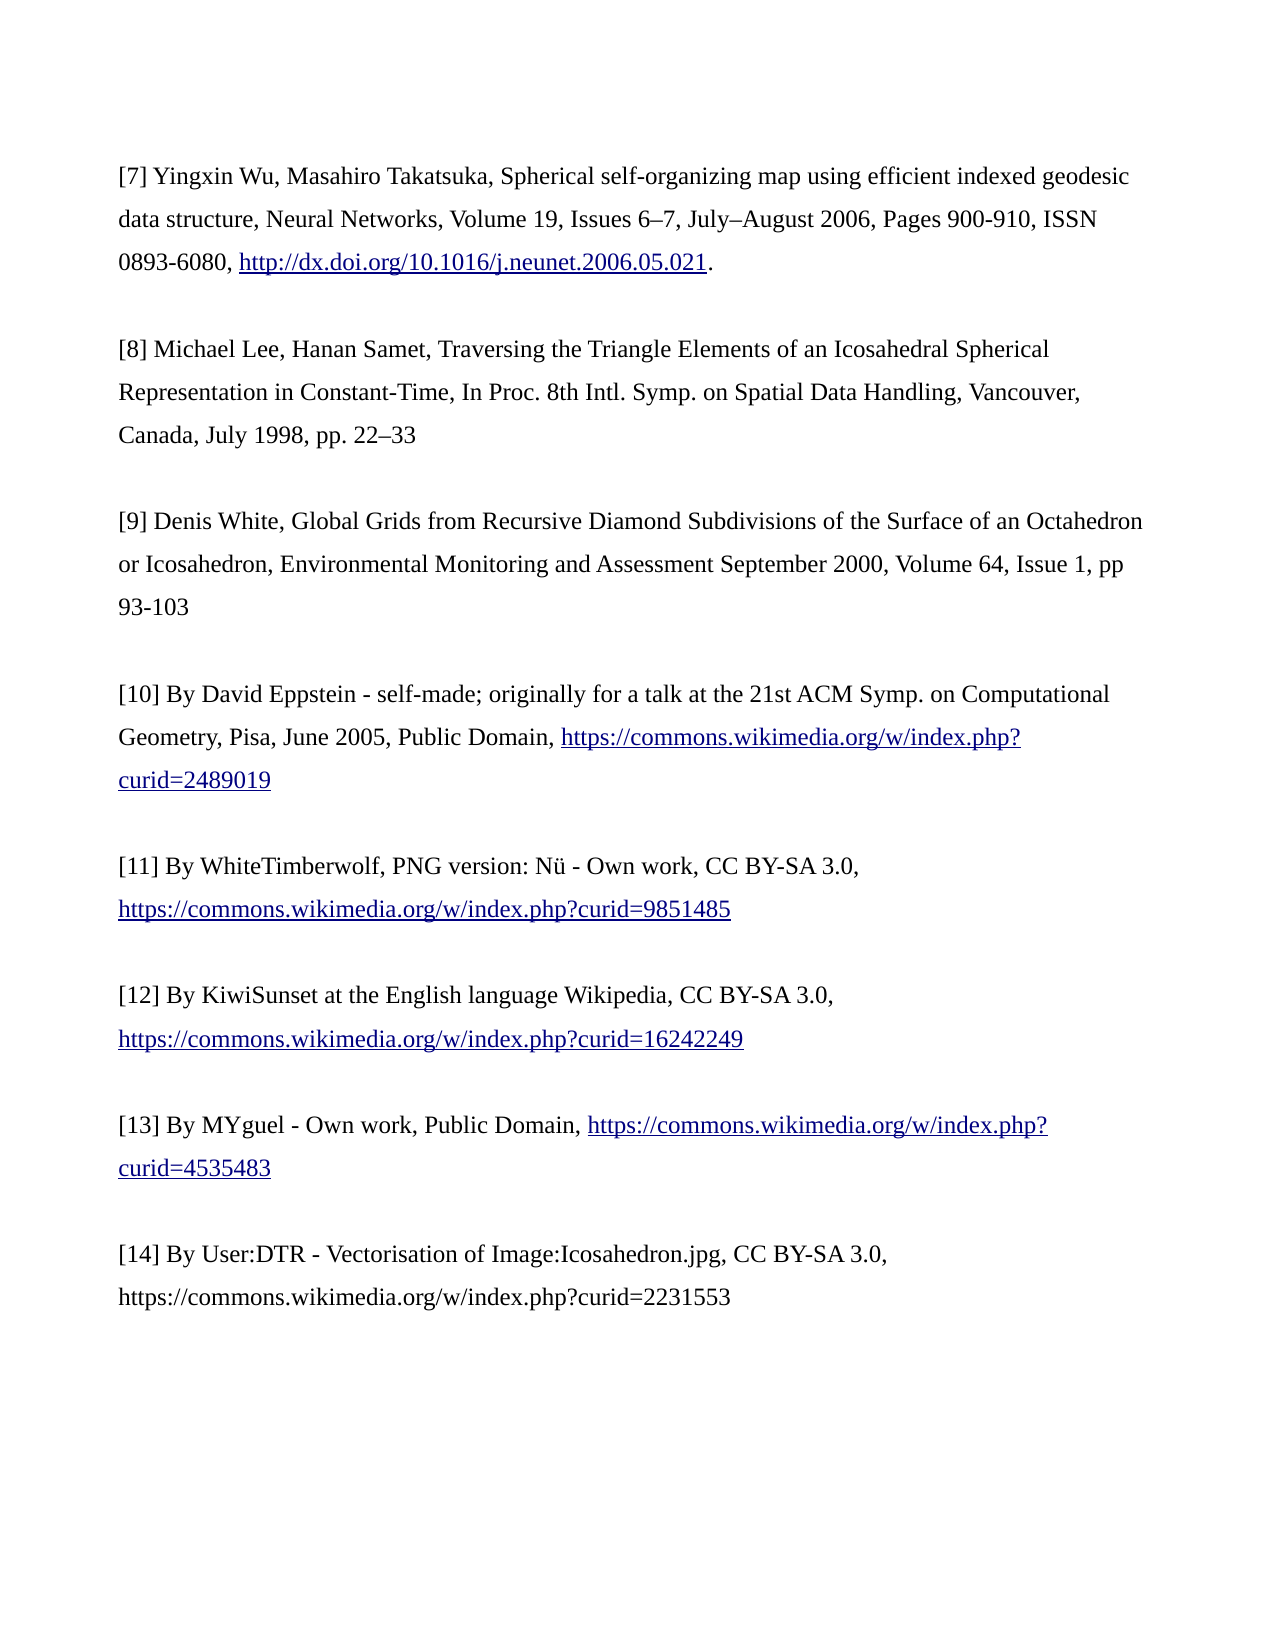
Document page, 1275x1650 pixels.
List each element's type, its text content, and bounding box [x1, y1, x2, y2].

text [7] Yingxin Wu, Masahiro Takatsuka, Spherical self-organizing map using efficient indexed geodesic data structure, Neural Networks, Volume 19, Issues 6–7, July–August 2006, Pages 900-910, ISSN 0893-6080, http://dx.doi.org/10.1016/j.neunet.2006.05.021. [118, 161, 1157, 276]
text [12] By KiwiSunset at the English language Wikipedia, CC BY-SA 3.0, https://commons.wikimedia.org/w/index.php?curid=16242249 [118, 981, 1157, 1052]
text [9] Denis White, Global Grids from Recursive Diamond Subdivisions of the Surface of an Octahedron or Icosahedron, Environmental Monitoring and Assessment September 2000, Volume 64, Issue 1, pp 93-103 [118, 506, 1157, 621]
text [10] By David Eppstein - self-made; originally for a talk at the 21st ACM Symp. on Computational Geometry, Pisa, June 2005, Public Domain, https://commons.wikimedia.org/w/index.php?curid=2489019 [118, 679, 1157, 794]
text [14] By User:DTR - Vectorisation of Image:Icosahedron.jpg, CC BY-SA 3.0, https://commons.wikimedia.org/w/index.php?curid=2231553 [118, 1239, 1157, 1311]
text [13] By MYguel - Own work, Public Domain, https://commons.wikimedia.org/w/index.php?curid=4535483 [118, 1110, 1157, 1182]
text [11] By WhiteTimberwolf, PNG version: Nü - Own work, CC BY-SA 3.0, https://commons.wikimedia.org/w/index.php?curid=9851485 [118, 851, 1157, 923]
text [8] Michael Lee, Hanan Samet, Traversing the Triangle Elements of an Icosahedral Spherical Representation in Constant-Time, In Proc. 8th Intl. Symp. on Spatial Data Handling, Vancouver, Canada, July 1998, pp. 22–33 [118, 334, 1157, 449]
